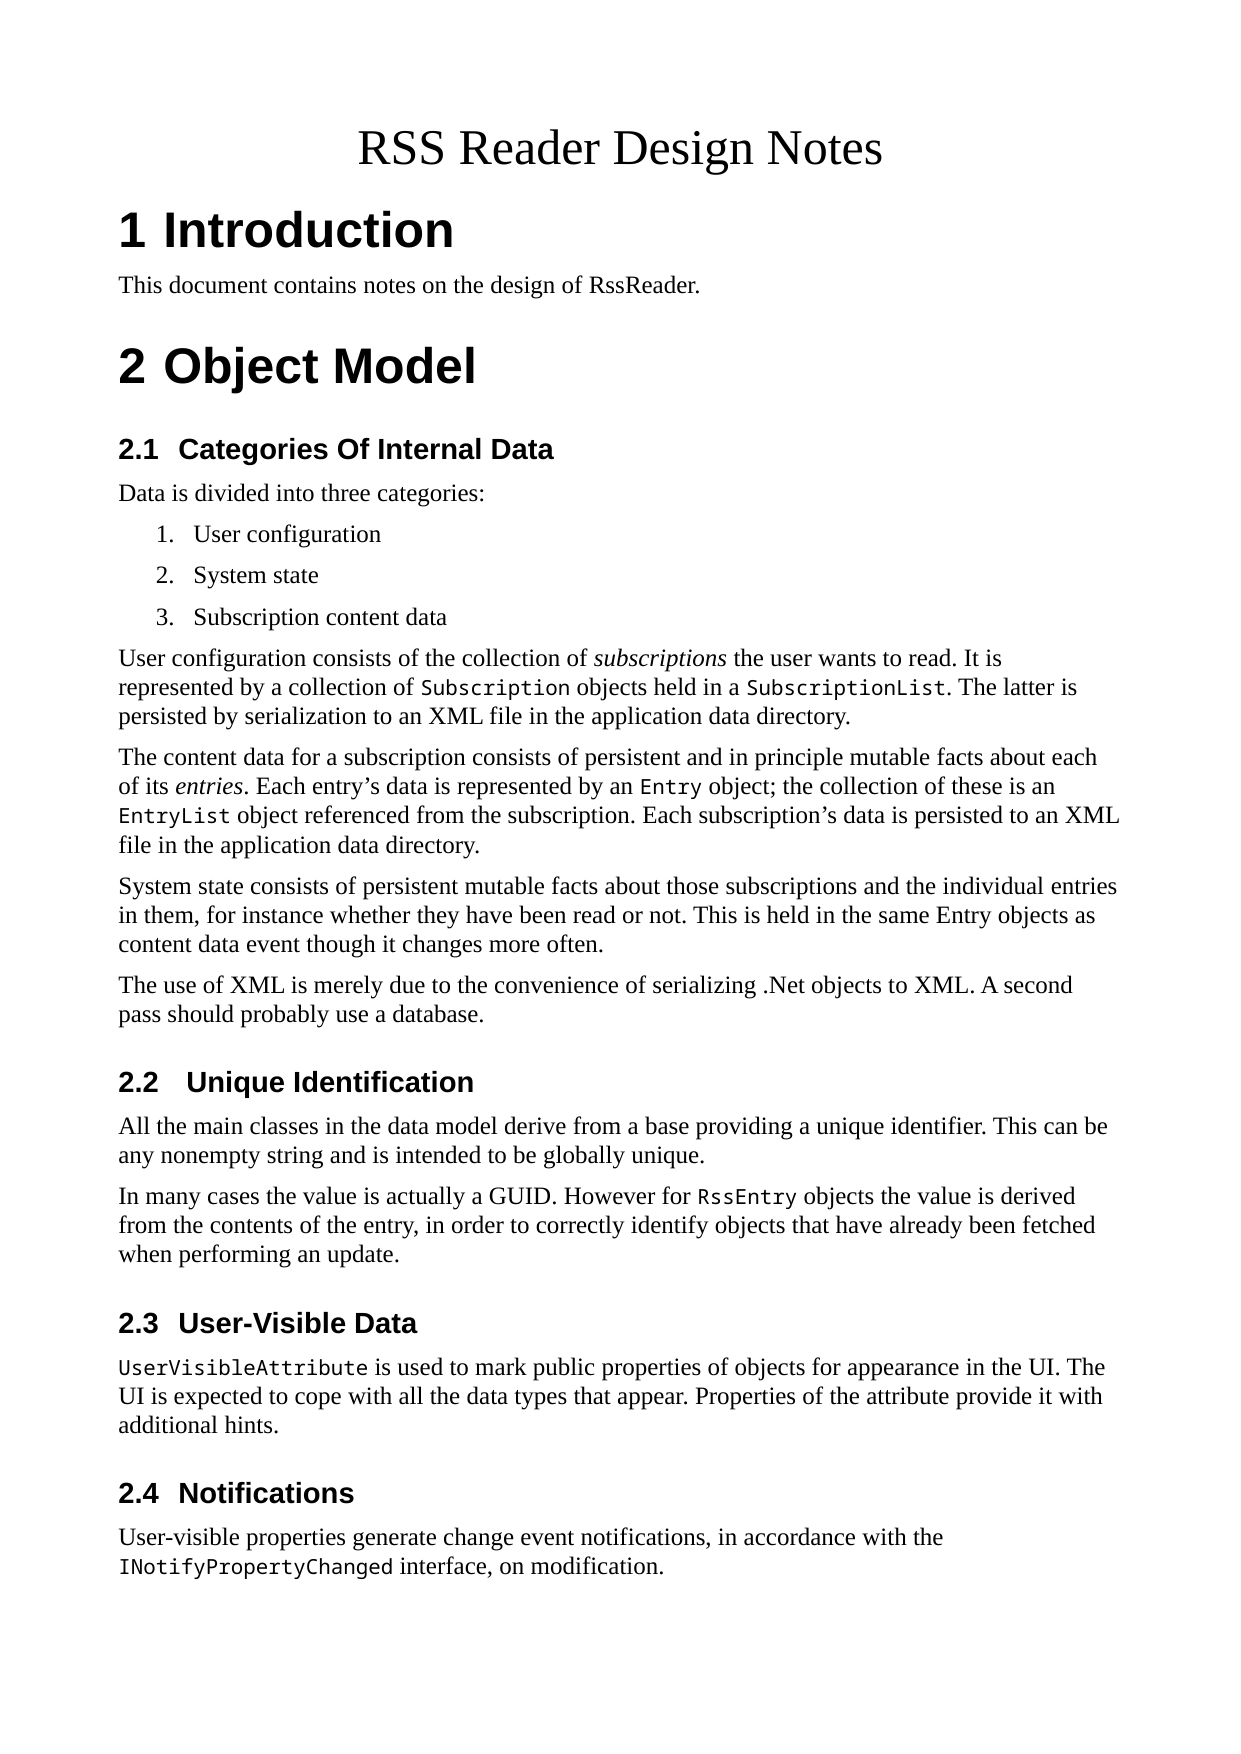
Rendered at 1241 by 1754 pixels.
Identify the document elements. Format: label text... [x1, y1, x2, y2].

list User configuration [156, 519, 1122, 548]
text In many cases the value is actually a GUID. However for RssEntry objects the value is derived from the contents of the entry, in order to correctly identify objects that have already been fetched when performing an update. [118, 1181, 1122, 1268]
text The use of XML is merely due to the convenience of serializing .Net objects to XML. A second pass should probably use a database. [118, 970, 1122, 1028]
subtitle Object Model [118, 337, 1122, 394]
text Data is divided into three categories: [118, 478, 1122, 507]
subtitle Introduction [118, 201, 1122, 258]
text UserVisibleAttribute is used to mark public properties of objects for appearance in the UI. The UI is expected to cope with all the data types that appear. Properties of the attribute provide it with additional hints. [118, 1352, 1122, 1439]
title RSS Reader Design Notes [118, 118, 1122, 176]
subtitle Notifications [118, 1476, 1122, 1510]
text User-visible properties generate change event notifications, in accordance with the INotifyPropertyChanged interface, on modification. [118, 1522, 1122, 1580]
subtitle Categories Of Internal Data [118, 432, 1122, 465]
list Subscription content data [156, 602, 1122, 630]
text All the main classes in the data model derive from a base providing a unique identifier. This can be any nonempty string and is intended to be globally unique. [118, 1111, 1122, 1169]
text User configuration consists of the collection of subscriptions the user wants to read. It is represented by a collection of Subscription objects held in a SubscriptionList. The latter is persisted by serialization to an XML file in the application data directory. [118, 643, 1122, 730]
text System state consists of persistent mutable facts about those subscriptions and the individual entries in them, for instance whether they have been read or not. This is held in the same Entry objects as content data event though it changes more often. [118, 871, 1122, 958]
text This document contains notes on the design of RssReader. [118, 271, 1122, 299]
list System state [156, 560, 1122, 589]
subtitle Unique Identification [118, 1065, 1122, 1099]
subtitle User-Visible Data [118, 1306, 1122, 1339]
text The content data for a subscription consists of persistent and in principle mutable facts about each of its entries. Each entry’s data is represented by an Entry object; the collection of these is an EntryList object referenced from the subscription. Each subscription’s data is persisted to an XML file in the application data directory. [118, 742, 1122, 859]
